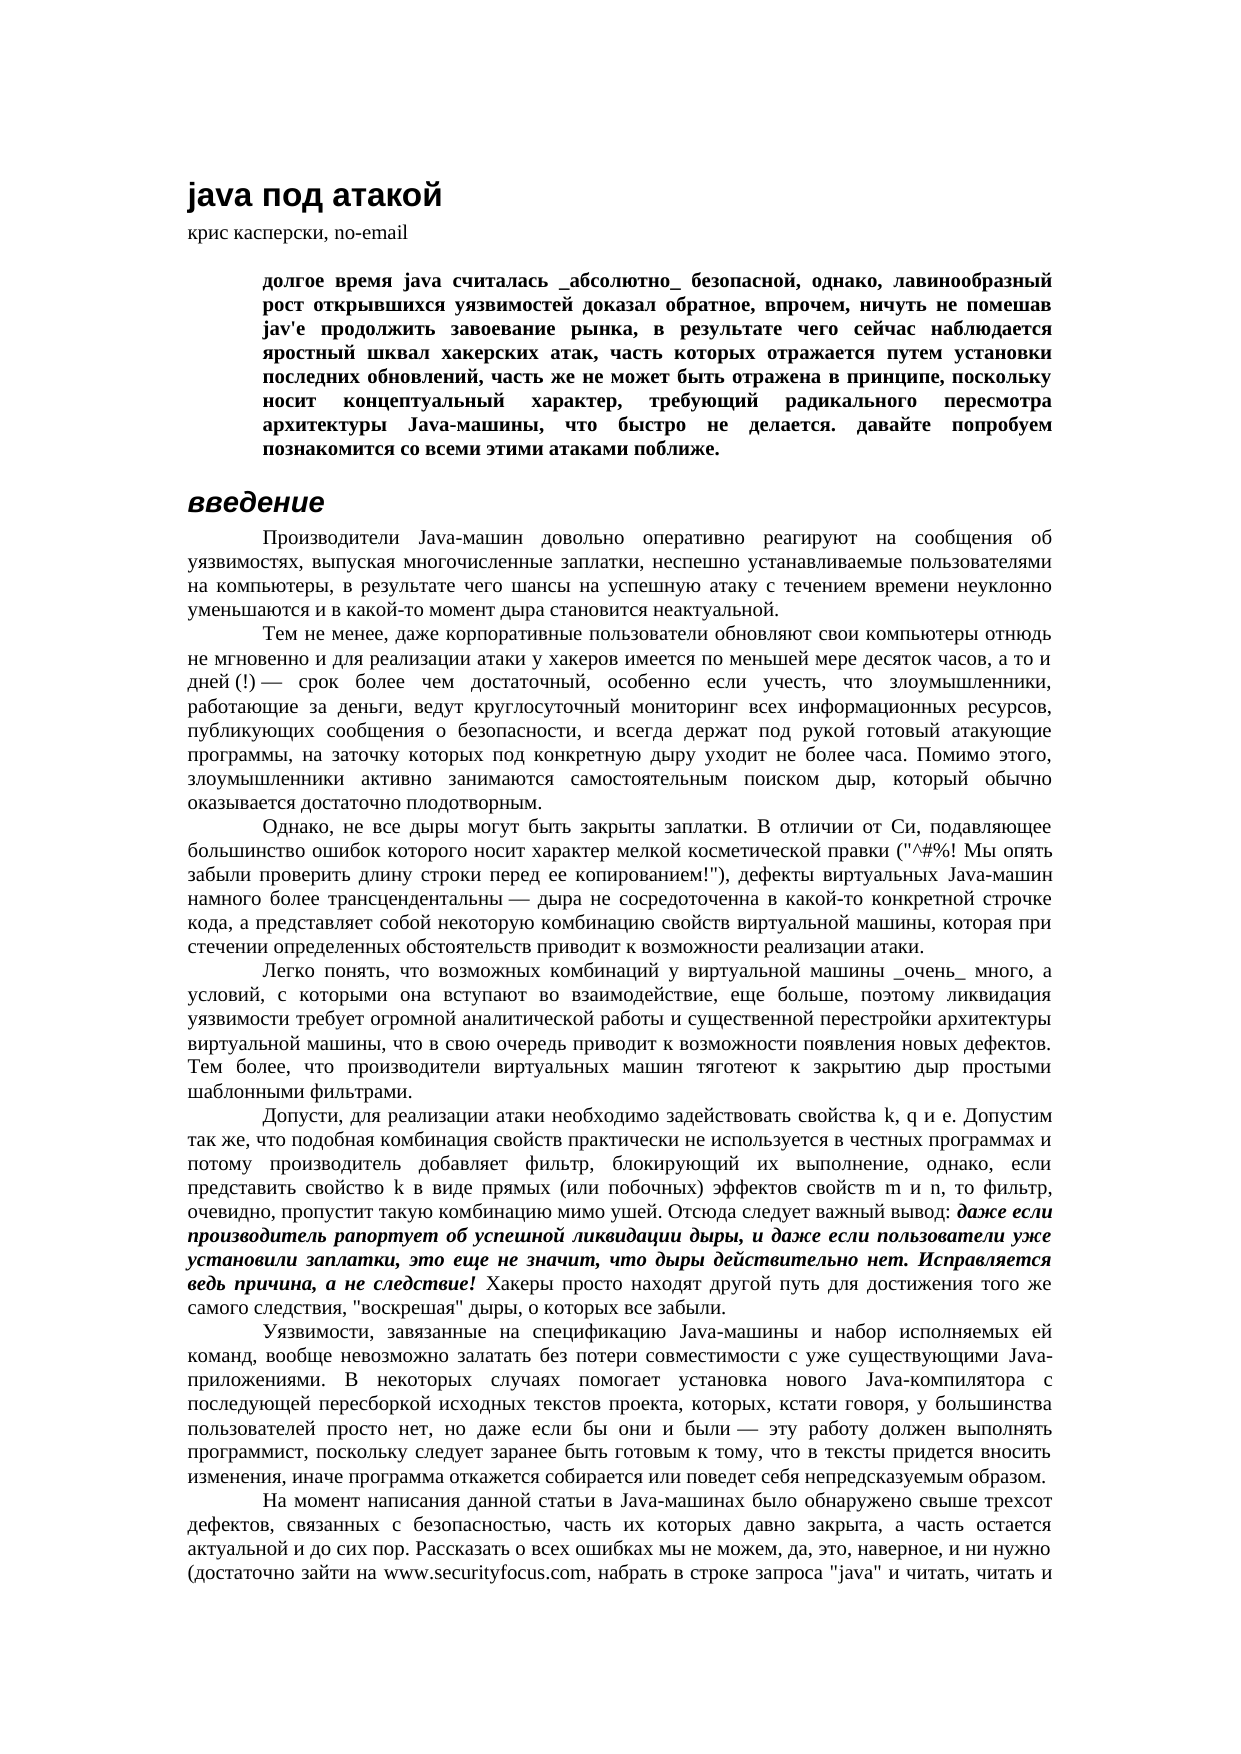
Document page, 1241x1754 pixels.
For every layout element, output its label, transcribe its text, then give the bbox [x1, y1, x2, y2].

subtitle введение [187, 485, 1053, 519]
text крис касперски, no-email [187, 220, 1053, 244]
text Однако, не все дыры могут быть закрыты заплатки. В отличии от Си, подавляющее большинство ошибок которого носит характер мелкой косметической правки ("^#%! Мы опять забыли проверить длину строки перед ее копированием!"), дефекты виртуальных Java-машин намного более трансцендентальны — дыра не сосредоточенна в какой-то конкретной строчке кода, а представляет собой некоторую комбинацию свойств виртуальной машины, которая при стечении определенных обстоятельств приводит к возможности реализации атаки. [187, 814, 1053, 958]
subtitle java под атакой [187, 175, 1053, 213]
text Допусти, для реализации атаки необходимо задействовать свойства k, q и e. Допустим так же, что подобная комбинация свойств практически не используется в честных программах и потому производитель добавляет фильтр, блокирующий их выполнение, однако, если представить свойство k в виде прямых (или побочных) эффектов свойств m и n, то фильтр, очевидно, пропустит такую комбинацию мимо ушей. Отсюда следует важный вывод: даже если производитель рапортует об успешной ликвидации дыры, и даже если пользователи уже установили заплатки, это еще не значит, что дыры действительно нет. Исправляется ведь причина, а не следствие! Хакеры просто находят другой путь для достижения того же самого следствия, "воскрешая" дыры, о которых все забыли. [187, 1103, 1053, 1319]
text долгое время java считалась _абсолютно_ безопасной, однако, лавинообразный рост открывшихся уязвимостей доказал обратное, впрочем, ничуть не помешав jav'e продолжить завоевание рынка, в результате чего сейчас наблюдается яростный шквал хакерских атак, часть которых отражается путем установки последних обновлений, часть же не может быть отражена в принципе, поскольку носит концептуальный характер, требующий радикального пересмотра архитектуры Java-машины, что быстро не делается. давайте попробуем познакомится со всеми этими атаками поближе. [262, 268, 1053, 460]
text Легко понять, что возможных комбинаций у виртуальной машины _очень_ много, а условий, с которыми она вступают во взаимодействие, еще больше, поэтому ликвидация уязвимости требует огромной аналитической работы и существенной перестройки архитектуры виртуальной машины, что в свою очередь приводит к возможности появления новых дефектов. Тем более, что производители виртуальных машин тяготеют к закрытию дыр простыми шаблонными фильтрами. [187, 958, 1053, 1103]
text Уязвимости, завязанные на спецификацию Java-машины и набор исполняемых ей команд, вообще невозможно залатать без потери совместимости с уже существующими Java-приложениями. В некоторых случаях помогает установка нового Java-компилятора с последующей пересборкой исходных текстов проекта, которых, кстати говоря, у большинства пользователей просто нет, но даже если бы они и были — эту работу должен выполнять программист, поскольку следует заранее быть готовым к тому, что в тексты придется вносить изменения, иначе программа откажется собирается или поведет себя непредсказуемым образом. [187, 1319, 1053, 1488]
text Производители Java-машин довольно оперативно реагируют на сообщения об уязвимостях, выпуская многочисленные заплатки, неспешно устанавливаемые пользователями на компьютеры, в результате чего шансы на успешную атаку с течением времени неуклонно уменьшаются и в какой-то момент дыра становится неактуальной. [187, 525, 1053, 621]
text На момент написания данной статьи в Java-машинах было обнаружено свыше трехсот дефектов, связанных с безопасностью, часть их которых давно закрыта, а часть остается актуальной и до сих пор. Рассказать о всех ошибках мы не можем, да, это, наверное, и ни нужно (достаточно зайти на www.securityfocus.com, набрать в строке запроса "java" и читать, читать и [187, 1488, 1053, 1584]
text Тем не менее, даже корпоративные пользователи обновляют свои компьютеры отнюдь не мгновенно и для реализации атаки у хакеров имеется по меньшей мере десяток часов, а то и дней (!) — срок более чем достаточный, особенно если учесть, что злоумышленники, работающие за деньги, ведут круглосуточный мониторинг всех информационных ресурсов, публикующих сообщения о безопасности, и всегда держат под рукой готовый атакующие программы, на заточку которых под конкретную дыру уходит не более часа. Помимо этого, злоумышленники активно занимаются самостоятельным поиском дыр, который обычно оказывается достаточно плодотворным. [187, 621, 1053, 814]
